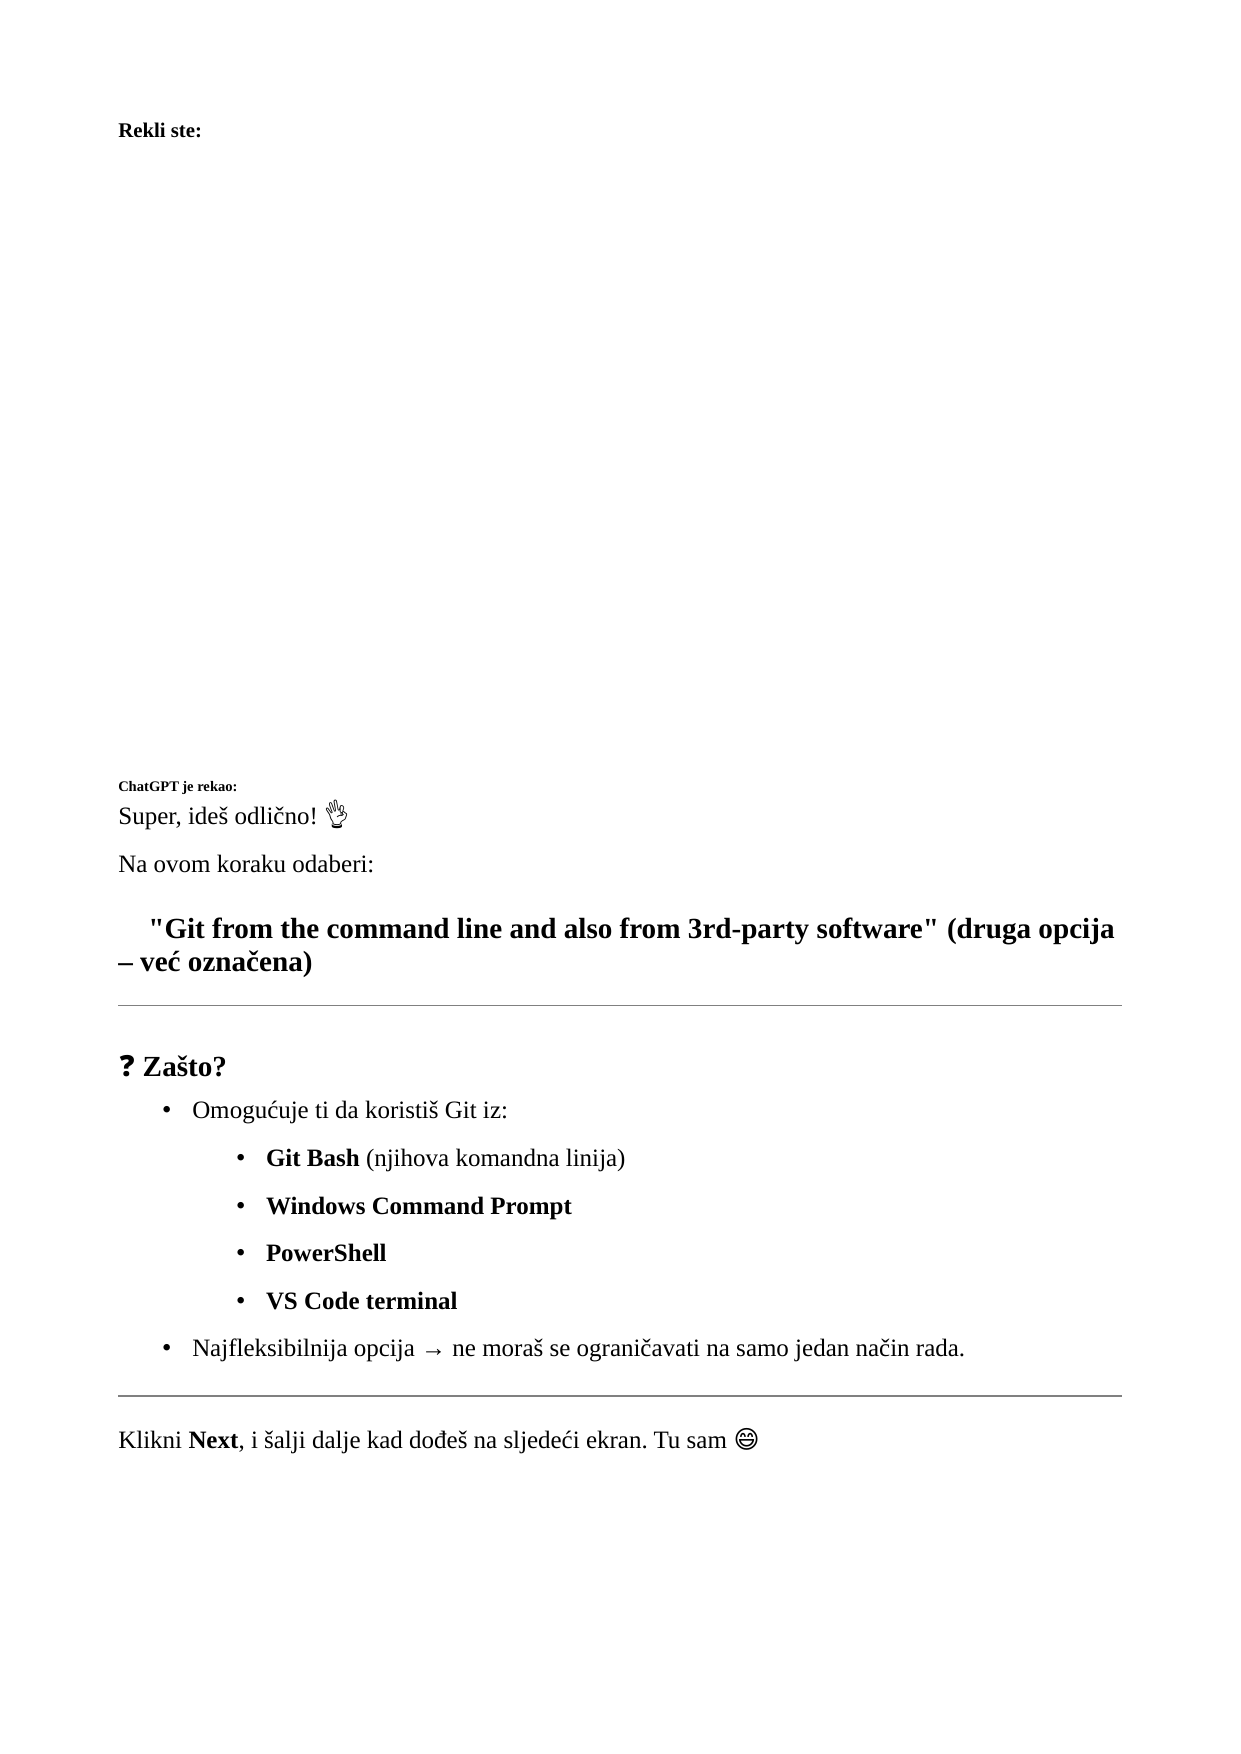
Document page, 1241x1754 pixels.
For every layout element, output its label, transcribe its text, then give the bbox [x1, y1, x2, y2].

list PowerShell [236, 1238, 1122, 1267]
list Windows Command Prompt [236, 1191, 1122, 1219]
list Git Bash (njihova komandna linija) [236, 1143, 1122, 1172]
text Na ovom koraku odaberi: [118, 849, 1122, 878]
text Super, ideš odlično! 👌 [118, 801, 1122, 830]
list Omogućuje ti da koristiš Git iz: [162, 1096, 1122, 1124]
text Klikni Next, i šalji dalje kad dođeš na sljedeći ekran. Tu sam 🔧😄 [118, 1425, 1122, 1454]
subtitle Rekli ste: [118, 118, 1122, 142]
subtitle ✅ "Git from the command line and also from 3rd-party software" (druga opcija – već označena) [118, 911, 1122, 978]
list VS Code terminal [236, 1286, 1122, 1315]
subtitle ChatGPT je rekao: [118, 778, 1122, 795]
subtitle ❓ Zašto? [118, 1049, 1122, 1083]
list Najfleksibilnija opcija → ne moraš se ograničavati na samo jedan način rada. [162, 1333, 1122, 1362]
